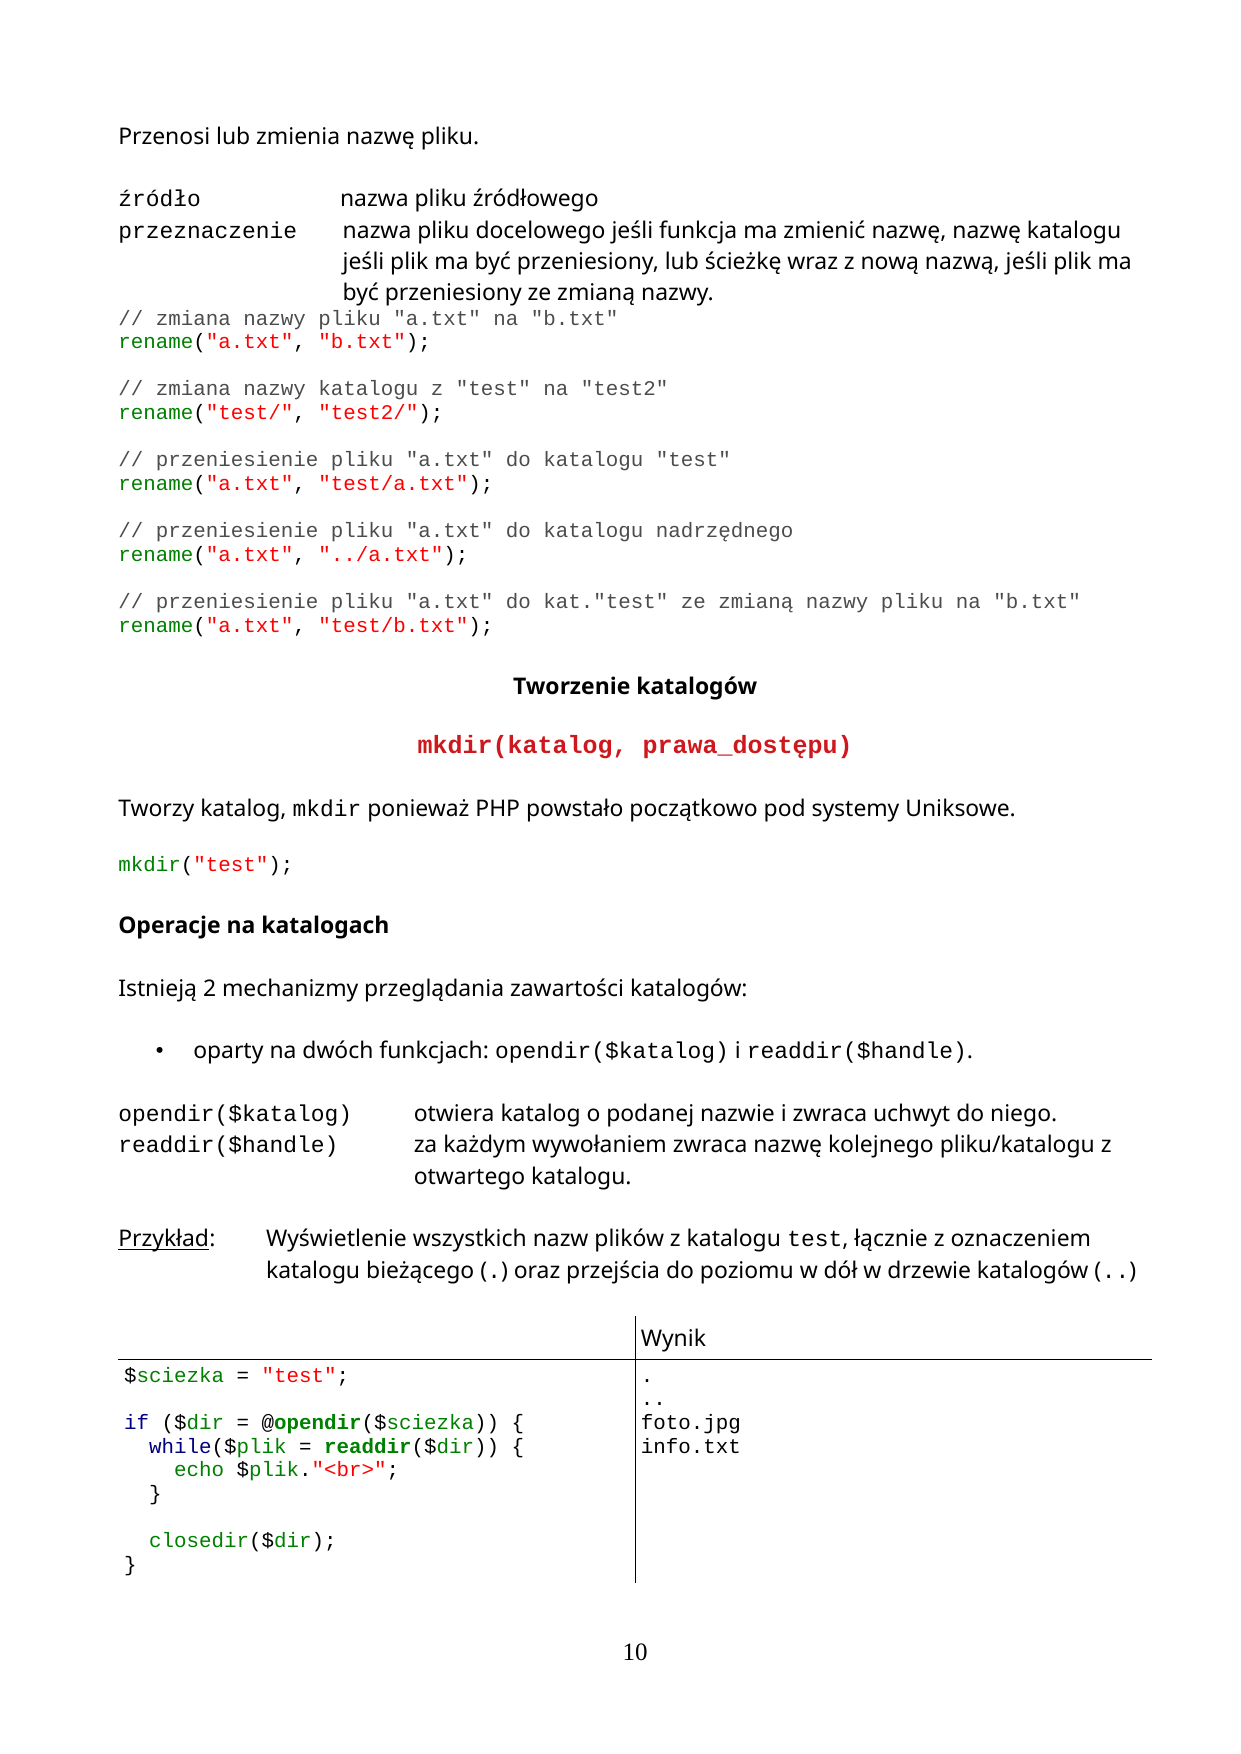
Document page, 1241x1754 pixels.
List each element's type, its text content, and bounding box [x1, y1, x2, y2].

table_header [118, 1316, 635, 1359]
text źródło nazwa pliku źródłowego [118, 182, 1152, 214]
text Przenosi lub zmienia nazwę pliku. [118, 120, 1152, 151]
text // przeniesienie pliku "a.txt" do katalogu nadrzędnego [118, 520, 1152, 544]
text // zmiana nazwy pliku "a.txt" na "b.txt" [118, 307, 1152, 331]
text rename("a.txt", "b.txt"); [118, 331, 1152, 355]
text rename("a.txt", "test/a.txt"); [118, 473, 1152, 497]
table_header Wynik [636, 1316, 1152, 1359]
text przeznaczenie nazwa pliku docelowego jeśli funkcja ma zmienić nazwę, nazwę katalogu jeśli plik ma być przeniesiony, lub ścieżkę wraz z nową nazwą, jeśli plik ma być przeniesiony ze zmianą nazwy. [118, 214, 1152, 307]
text mkdir("test"); [118, 854, 1152, 878]
text opendir($katalog) otwiera katalog o podanej nazwie i zwraca uchwyt do niego. [118, 1097, 1152, 1128]
text Tworzy katalog, mkdir ponieważ PHP powstało początkowo pod systemy Uniksowe. [118, 792, 1152, 823]
text Operacje na katalogach [118, 909, 1152, 941]
text Istnieją 2 mechanizmy przeglądania zawartości katalogów: [118, 972, 1152, 1003]
text rename("a.txt", "../a.txt"); [118, 544, 1152, 568]
text readdir($handle) za każdym wywołaniem zwraca nazwę kolejnego pliku/katalogu z otwartego katalogu. [118, 1128, 1152, 1191]
text Tworzenie katalogów [118, 670, 1152, 701]
text // zmiana nazwy katalogu z "test" na "test2" [118, 378, 1152, 402]
list oparty na dwóch funkcjach: opendir($katalog) i readdir($handle). [156, 1034, 1152, 1066]
text Przykład: Wyświetlenie wszystkich nazw plików z katalogu test, łącznie z oznaczeniem katalogu bieżącego (.) oraz przejścia do poziomu w dół w drzewie katalogów (..) [118, 1222, 1152, 1285]
text // przeniesienie pliku "a.txt" do katalogu "test" [118, 449, 1152, 473]
table_cell $sciezka = "test"; if ($dir = @opendir($sciezka)) { while($plik = readdir($dir)) { echo $plik."<br>"; } closedir($dir); } [118, 1360, 635, 1583]
table_cell . .. foto.jpg info.txt [636, 1360, 1152, 1583]
text // przeniesienie pliku "a.txt" do kat."test" ze zmianą nazwy pliku na "b.txt" [118, 591, 1152, 615]
text rename("test/", "test2/"); [118, 402, 1152, 426]
text rename("a.txt", "test/b.txt"); [118, 615, 1152, 638]
text mkdir(katalog, prawa_dostępu) [118, 732, 1152, 761]
